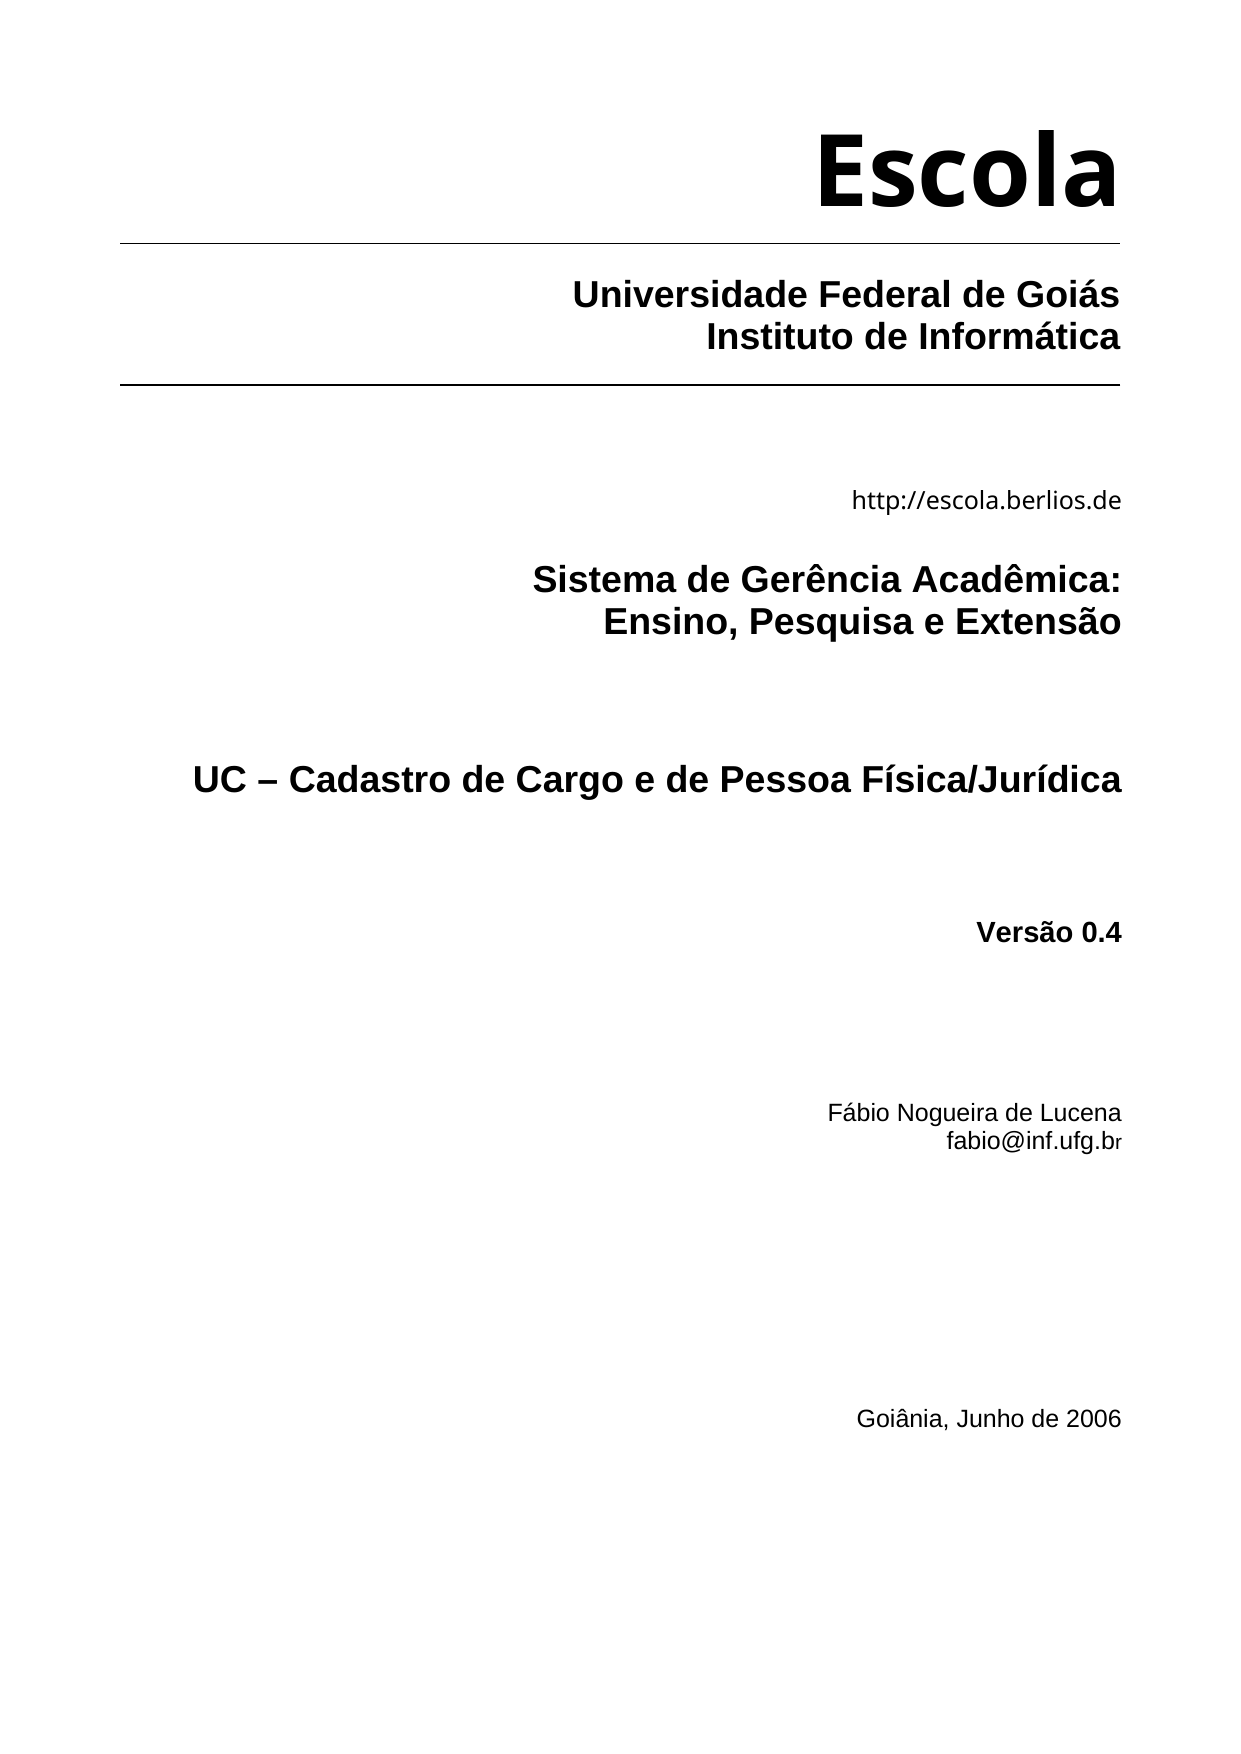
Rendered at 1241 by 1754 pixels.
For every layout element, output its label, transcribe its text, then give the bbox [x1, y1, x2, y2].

text UC – Cadastro de Cargo e de Pessoa Física/Jurídica [119, 758, 1122, 800]
text http://escola.berlios.de Sistema de Gerência Acadêmica: Ensino, Pesquisa e Extensão [119, 482, 1122, 642]
text Fábio Nogueira de Lucena fabio@inf.ufg.br [119, 1099, 1122, 1180]
text Versão 0.4 [119, 916, 1122, 949]
text Goiânia, Junho de 2006 [119, 1405, 1122, 1433]
